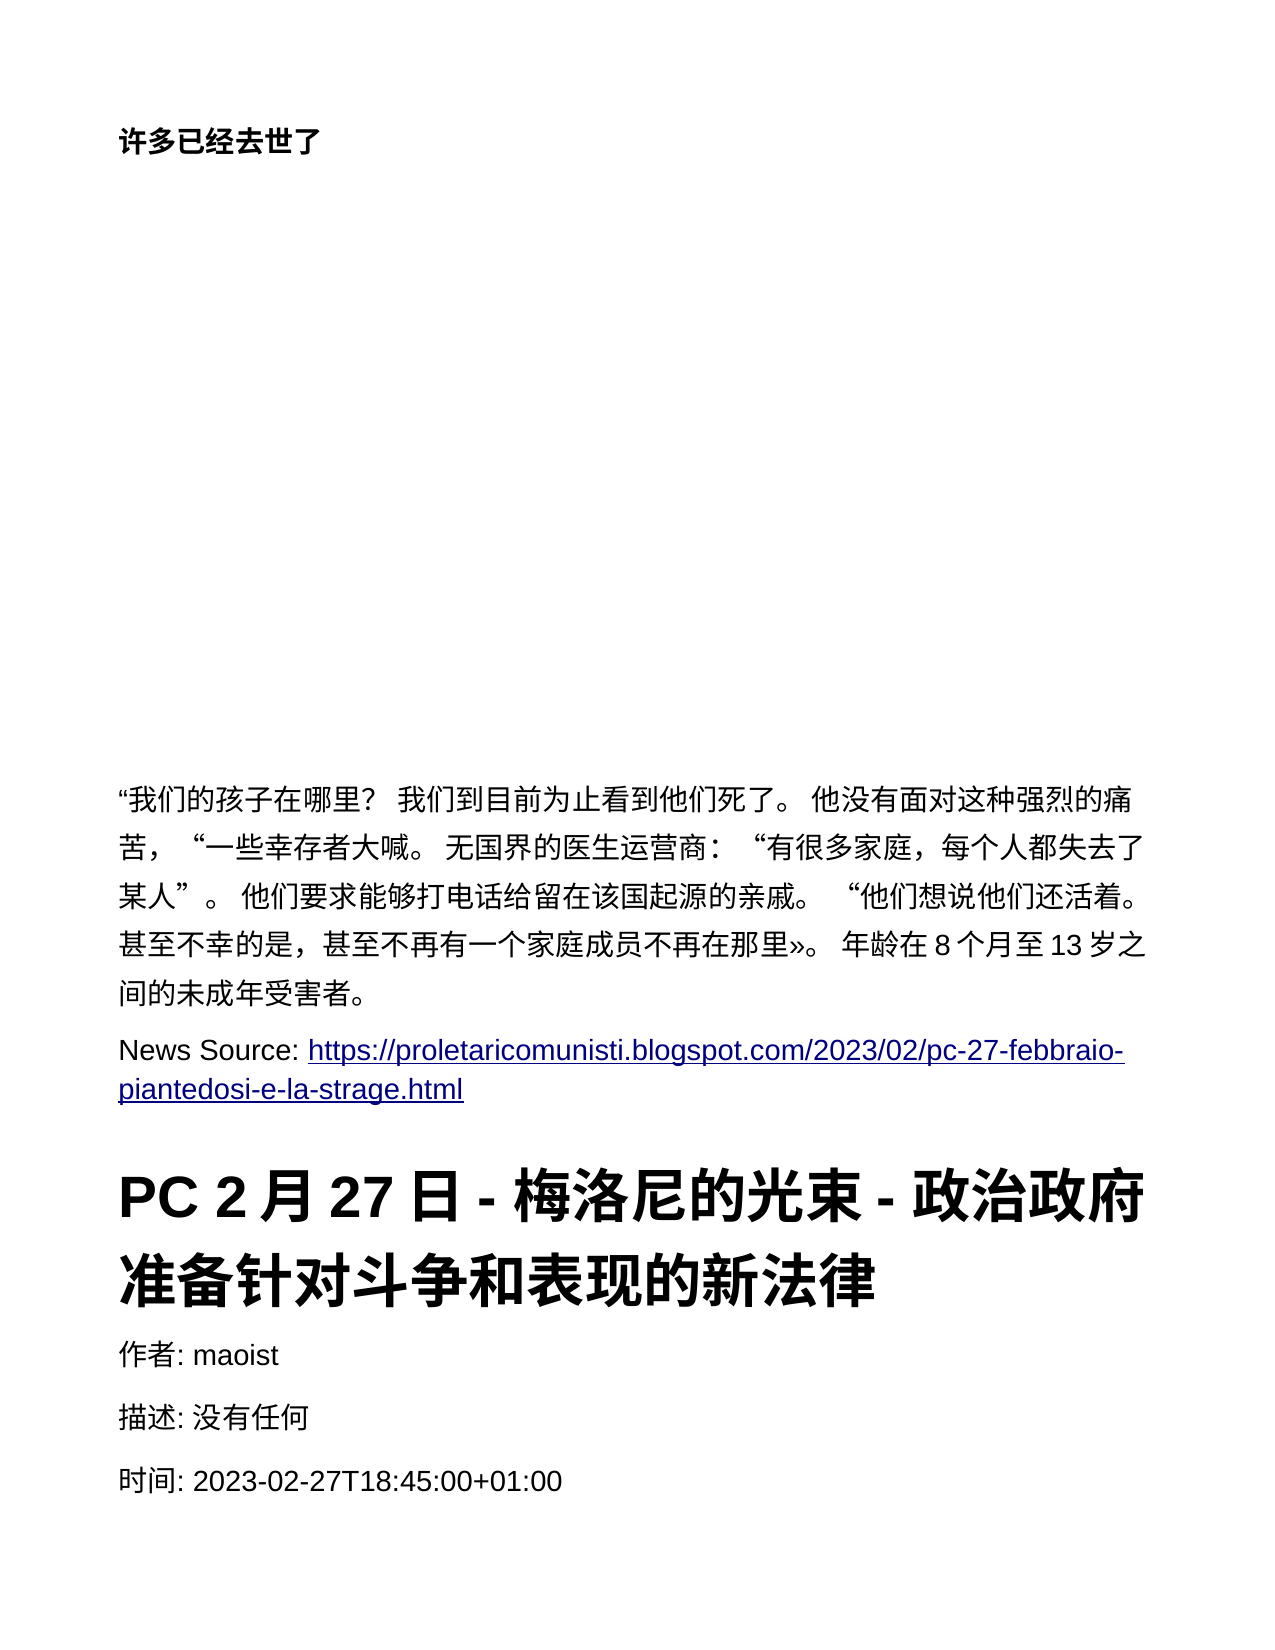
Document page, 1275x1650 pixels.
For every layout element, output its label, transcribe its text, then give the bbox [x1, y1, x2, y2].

text “我们的孩子在哪里？ 我们到目前为止看到他们死了。 他没有面对这种强烈的痛苦，“一些幸存者大喊。 无国界的医生运营商：“有很多家庭，每个人都失去了某人”。 他们要求能够打电话给留在该国起源的亲戚。 “他们想说他们还活着。 甚至不幸的是，甚至不再有一个家庭成员不再在那里»。 年龄在8个月至13岁之间的未成年受害者。 [118, 173, 1157, 1013]
text News Source: https://proletaricomunisti.blogspot.com/2023/02/pc-27-febbraio-piantedosi-e-la-strage.html [118, 1033, 1157, 1106]
text 作者: maoist [118, 1332, 1157, 1374]
text 时间: 2023-02-27T18:45:00+01:00 [118, 1458, 1157, 1500]
subtitle 许多已经去世了 [118, 118, 1157, 160]
subtitle PC 2月27日 - 梅洛尼的光束 - 政治政府准备针对斗争和表现的新法律 [118, 1150, 1157, 1319]
text 描述: 没有任何 [118, 1395, 1157, 1437]
